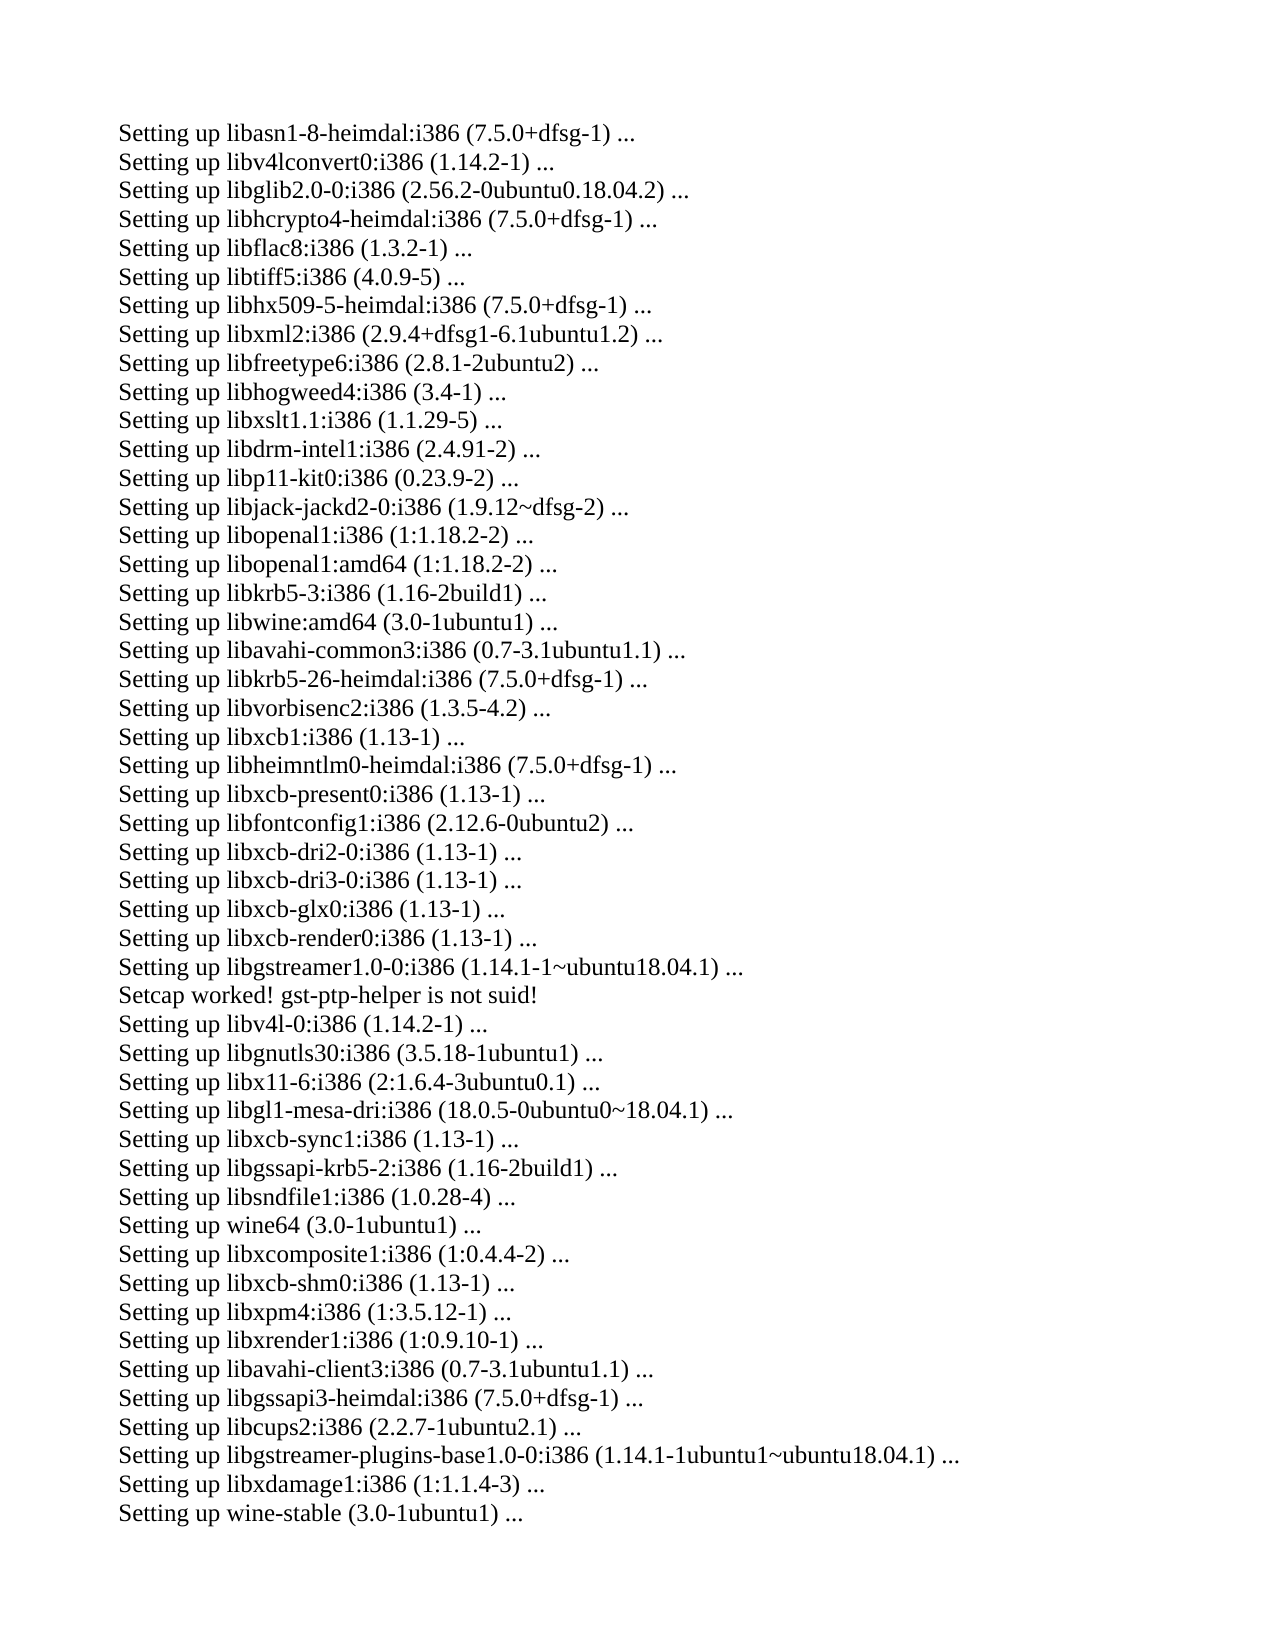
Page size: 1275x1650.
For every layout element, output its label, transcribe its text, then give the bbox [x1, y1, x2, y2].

text Setting up libxcb-shm0:i386 (1.13-1) ... [118, 1268, 1157, 1297]
text Setting up libavahi-common3:i386 (0.7-3.1ubuntu1.1) ... [118, 636, 1157, 664]
text Setting up wine-stable (3.0-1ubuntu1) ... [118, 1498, 1157, 1527]
text Setting up libxrender1:i386 (1:0.9.10-1) ... [118, 1326, 1157, 1354]
text Setting up libopenal1:amd64 (1:1.18.2-2) ... [118, 549, 1157, 578]
text Setting up libgstreamer-plugins-base1.0-0:i386 (1.14.1-1ubuntu1~ubuntu18.04.1) ... [118, 1441, 1157, 1469]
text Setting up libtiff5:i386 (4.0.9-5) ... [118, 262, 1157, 291]
text Setting up libxcomposite1:i386 (1:0.4.4-2) ... [118, 1239, 1157, 1268]
text Setting up libxcb-render0:i386 (1.13-1) ... [118, 923, 1157, 952]
text Setting up libhogweed4:i386 (3.4-1) ... [118, 377, 1157, 406]
text Setting up wine64 (3.0-1ubuntu1) ... [118, 1211, 1157, 1239]
text Setting up libhx509-5-heimdal:i386 (7.5.0+dfsg-1) ... [118, 291, 1157, 319]
text Setting up libxdamage1:i386 (1:1.1.4-3) ... [118, 1469, 1157, 1498]
text Setting up libglib2.0-0:i386 (2.56.2-0ubuntu0.18.04.2) ... [118, 176, 1157, 204]
text Setting up libxcb-dri2-0:i386 (1.13-1) ... [118, 837, 1157, 866]
text Setting up libasn1-8-heimdal:i386 (7.5.0+dfsg-1) ... [118, 118, 1157, 147]
text Setting up libflac8:i386 (1.3.2-1) ... [118, 233, 1157, 262]
text Setting up libxcb-present0:i386 (1.13-1) ... [118, 779, 1157, 808]
text Setting up libkrb5-26-heimdal:i386 (7.5.0+dfsg-1) ... [118, 664, 1157, 693]
text Setting up libgnutls30:i386 (3.5.18-1ubuntu1) ... [118, 1038, 1157, 1067]
text Setting up libcups2:i386 (2.2.7-1ubuntu2.1) ... [118, 1412, 1157, 1441]
text Setcap worked! gst-ptp-helper is not suid! [118, 981, 1157, 1009]
text Setting up libx11-6:i386 (2:1.6.4-3ubuntu0.1) ... [118, 1067, 1157, 1096]
text Setting up libp11-kit0:i386 (0.23.9-2) ... [118, 463, 1157, 492]
text Setting up libopenal1:i386 (1:1.18.2-2) ... [118, 521, 1157, 549]
text Setting up libv4lconvert0:i386 (1.14.2-1) ... [118, 147, 1157, 176]
text Setting up libfontconfig1:i386 (2.12.6-0ubuntu2) ... [118, 808, 1157, 837]
text Setting up libgssapi-krb5-2:i386 (1.16-2build1) ... [118, 1153, 1157, 1182]
text Setting up libheimntlm0-heimdal:i386 (7.5.0+dfsg-1) ... [118, 751, 1157, 779]
text Setting up libwine:amd64 (3.0-1ubuntu1) ... [118, 607, 1157, 636]
text Setting up libxcb-glx0:i386 (1.13-1) ... [118, 894, 1157, 923]
text Setting up libxml2:i386 (2.9.4+dfsg1-6.1ubuntu1.2) ... [118, 319, 1157, 348]
text Setting up libvorbisenc2:i386 (1.3.5-4.2) ... [118, 693, 1157, 722]
text Setting up libxpm4:i386 (1:3.5.12-1) ... [118, 1297, 1157, 1326]
text Setting up libavahi-client3:i386 (0.7-3.1ubuntu1.1) ... [118, 1354, 1157, 1383]
text Setting up libxcb1:i386 (1.13-1) ... [118, 722, 1157, 751]
text Setting up libxslt1.1:i386 (1.1.29-5) ... [118, 406, 1157, 434]
text Setting up libhcrypto4-heimdal:i386 (7.5.0+dfsg-1) ... [118, 204, 1157, 233]
text Setting up libdrm-intel1:i386 (2.4.91-2) ... [118, 434, 1157, 463]
text Setting up libv4l-0:i386 (1.14.2-1) ... [118, 1009, 1157, 1038]
text Setting up libsndfile1:i386 (1.0.28-4) ... [118, 1182, 1157, 1211]
text Setting up libkrb5-3:i386 (1.16-2build1) ... [118, 578, 1157, 607]
text Setting up libgl1-mesa-dri:i386 (18.0.5-0ubuntu0~18.04.1) ... [118, 1096, 1157, 1124]
text Setting up libgstreamer1.0-0:i386 (1.14.1-1~ubuntu18.04.1) ... [118, 952, 1157, 981]
text Setting up libxcb-sync1:i386 (1.13-1) ... [118, 1124, 1157, 1153]
text Setting up libjack-jackd2-0:i386 (1.9.12~dfsg-2) ... [118, 492, 1157, 521]
text Setting up libxcb-dri3-0:i386 (1.13-1) ... [118, 866, 1157, 894]
text Setting up libfreetype6:i386 (2.8.1-2ubuntu2) ... [118, 348, 1157, 377]
text Setting up libgssapi3-heimdal:i386 (7.5.0+dfsg-1) ... [118, 1383, 1157, 1412]
